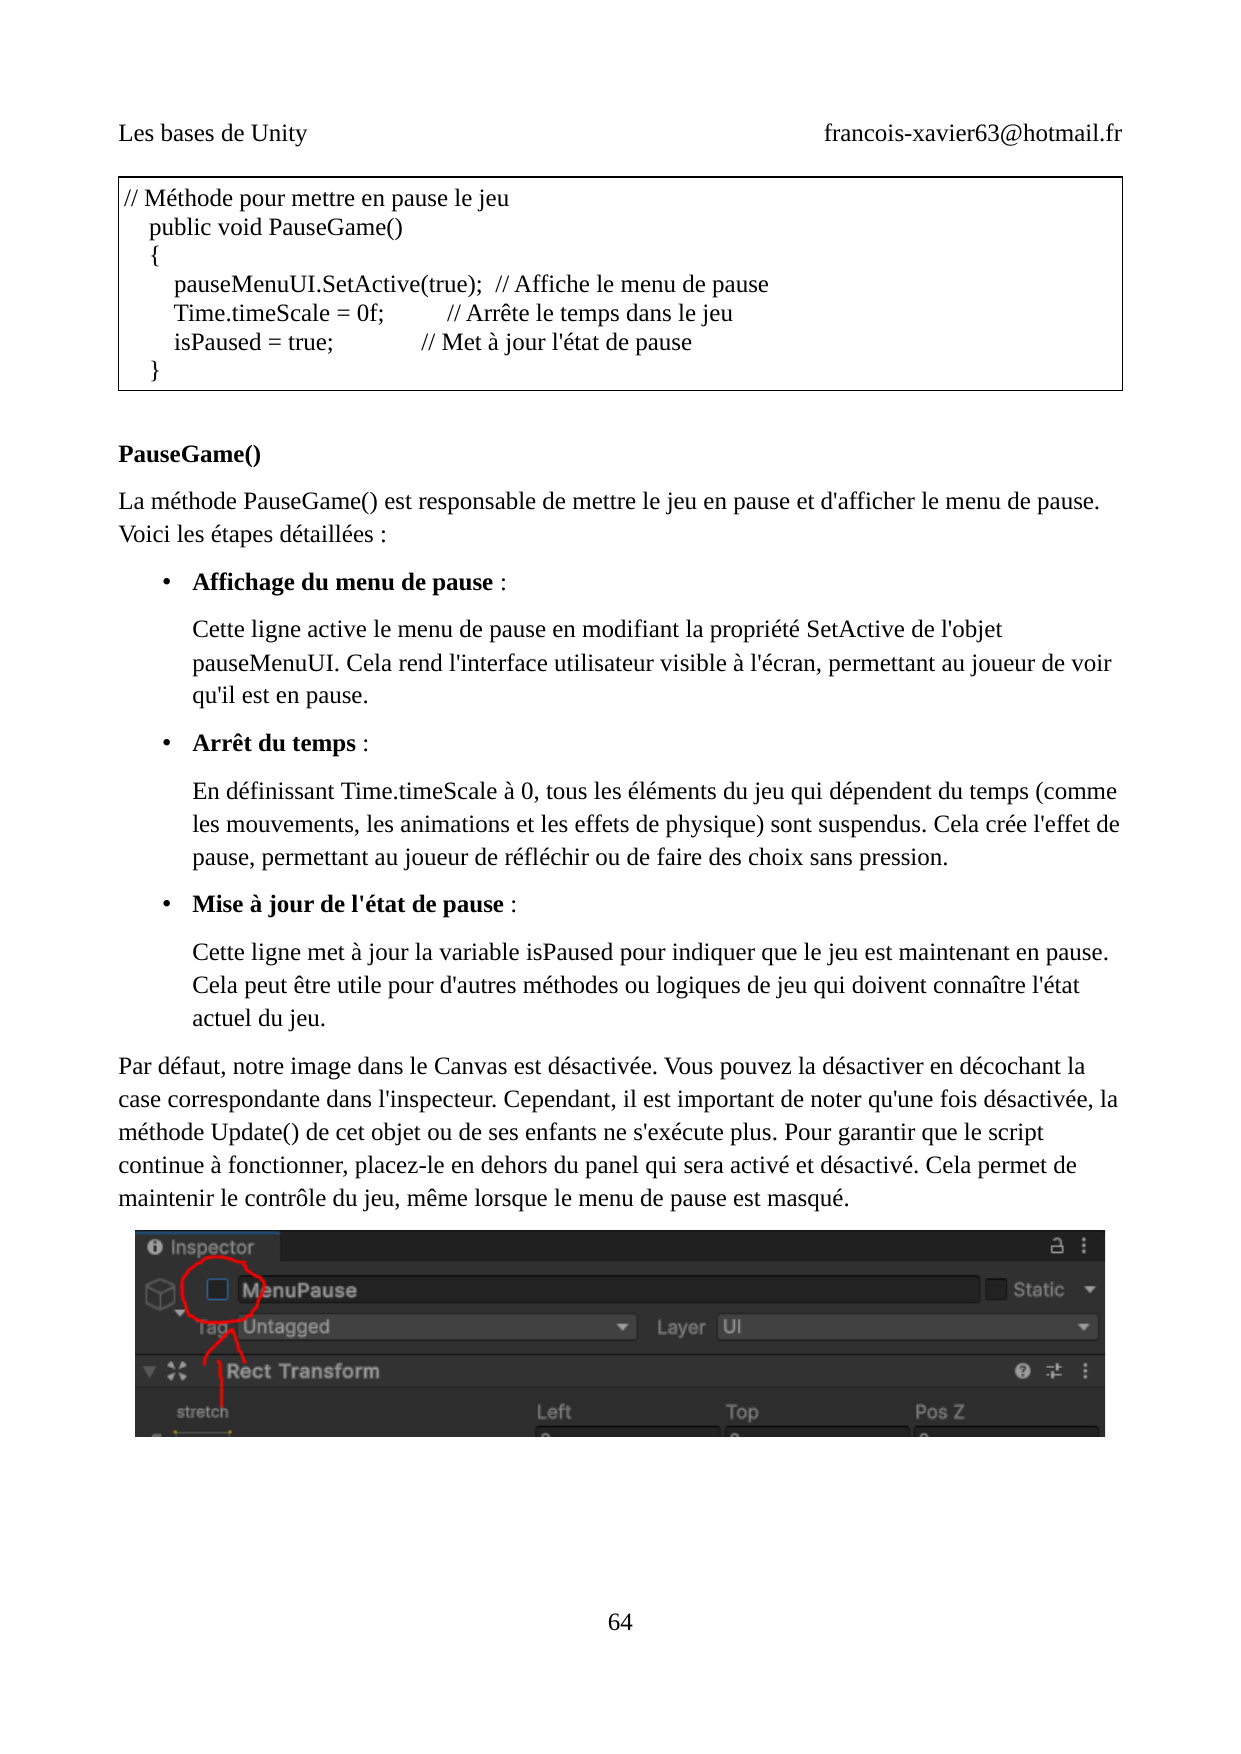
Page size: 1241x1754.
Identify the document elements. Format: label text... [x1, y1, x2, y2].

list Cette ligne active le menu de pause en modifiant la propriété SetActive de l'objet pauseMenuUI. Cela rend l'interface utilisateur visible à l'écran, permettant au joueur de voir qu'il est en pause. [162, 614, 1122, 709]
picture [135, 1230, 1106, 1437]
list En définissant Time.timeScale à 0, tous les éléments du jeu qui dépendent du temps (comme les mouvements, les animations et les effets de physique) sont suspendus. Cela crée l'effet de pause, permettant au joueur de réfléchir ou de faire des choix sans pression. [162, 776, 1122, 871]
table_header // Méthode pour mettre en pause le jeu public void PauseGame() { pauseMenuUI.SetActive(true); // Affiche le menu de pause Time.timeScale = 0f; // Arrête le temps dans le jeu isPaused = true; // Met à jour l'état de pause } [119, 178, 1122, 390]
list Mise à jour de l'état de pause : [162, 889, 1122, 918]
text La méthode PauseGame() est responsable de mettre le jeu en pause et d'afficher le menu de pause. Voici les étapes détaillées : [118, 486, 1122, 548]
text PauseGame() [118, 439, 1122, 467]
text Par défaut, notre image dans le Canvas est désactivée. Vous pouvez la désactiver en décochant la case correspondante dans l'inspecteur. Cependant, il est important de noter qu'une fois désactivée, la méthode Update() de cet objet ou de ses enfants ne s'exécute plus. Pour garantir que le script continue à fonctionner, placez-le en dehors du panel qui sera activé et désactivé. Cela permet de maintenir le contrôle du jeu, même lorsque le menu de pause est masqué. [118, 1051, 1122, 1212]
list Cette ligne met à jour la variable isPaused pour indiquer que le jeu est maintenant en pause. Cela peut être utile pour d'autres méthodes ou logiques de jeu qui doivent connaître l'état actuel du jeu. [162, 937, 1122, 1032]
list Arrêt du temps : [162, 728, 1122, 757]
list Affichage du menu de pause : [162, 567, 1122, 596]
